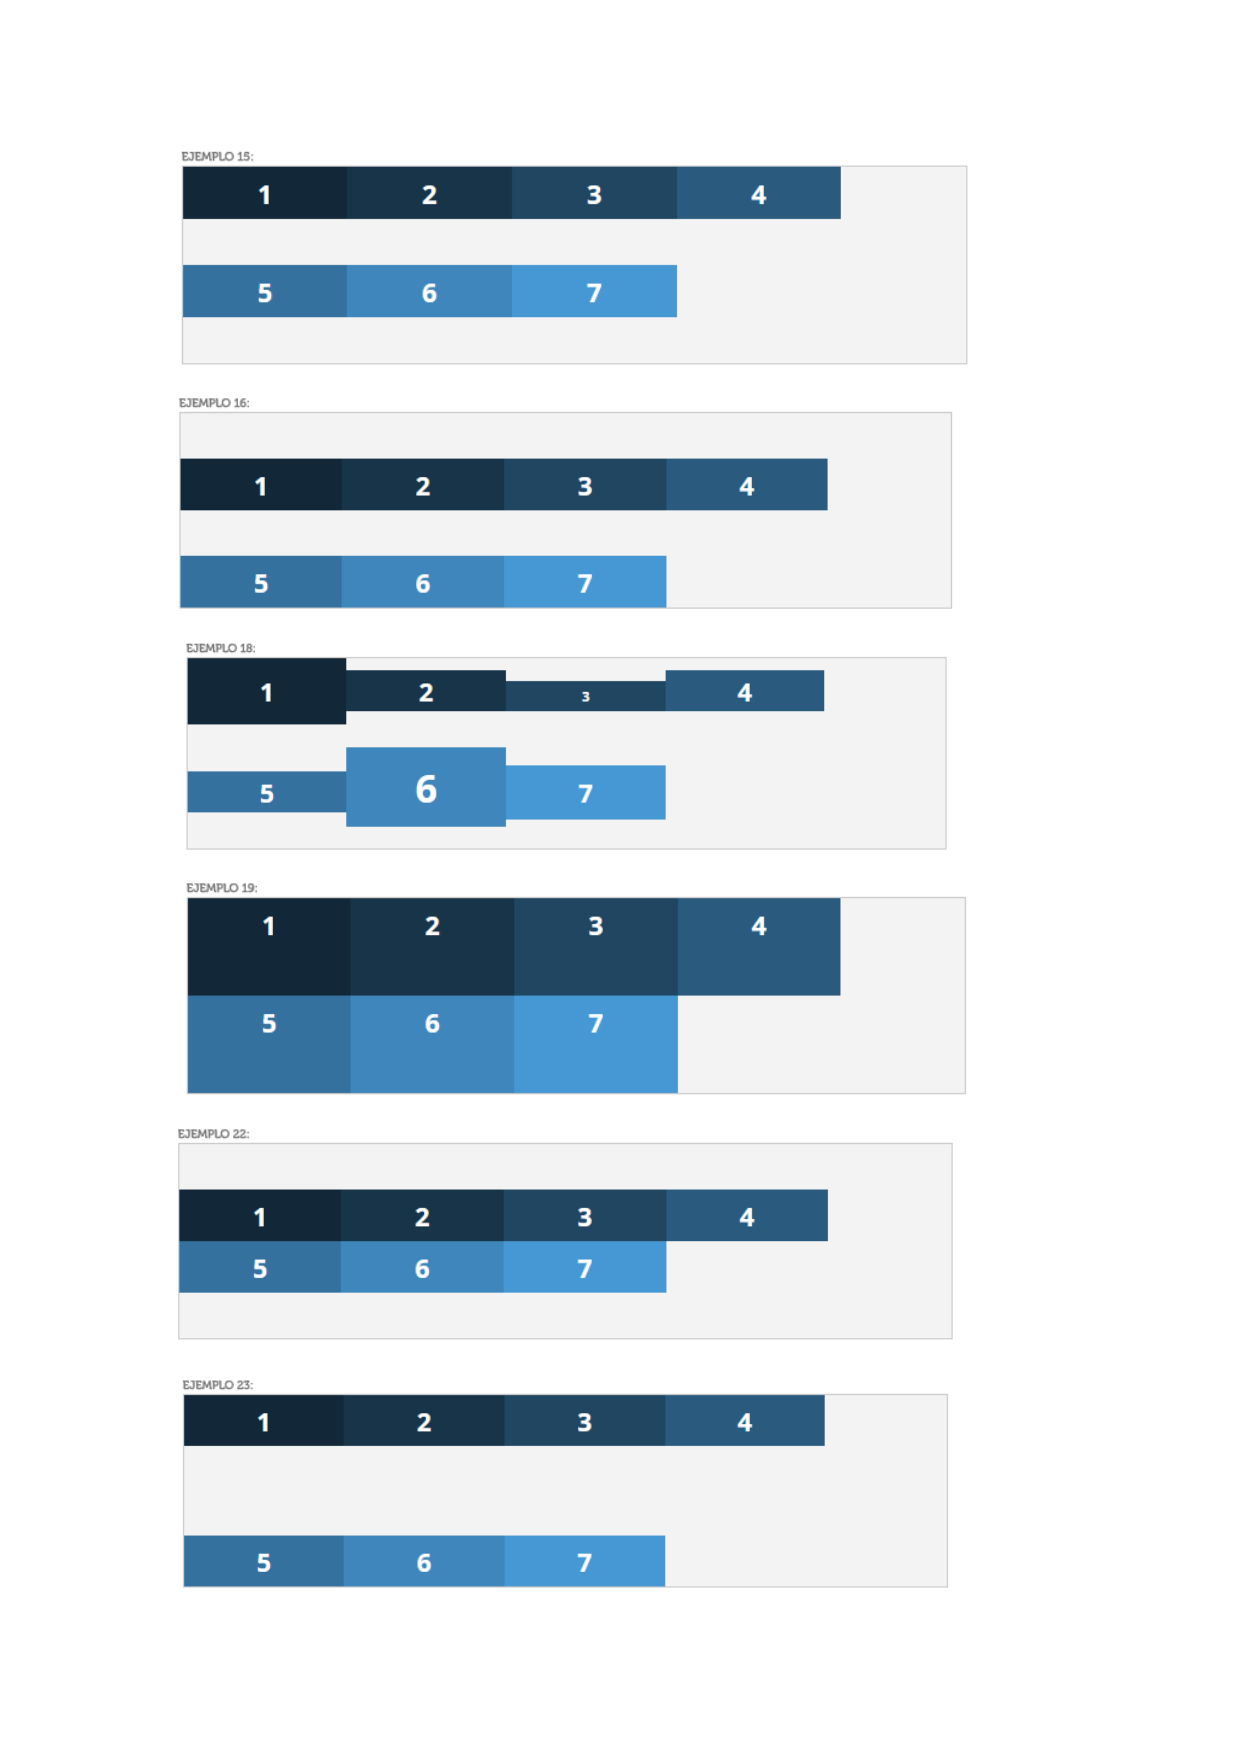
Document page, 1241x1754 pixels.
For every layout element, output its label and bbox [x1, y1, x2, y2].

picture [177, 639, 954, 857]
picture [177, 397, 962, 615]
picture [177, 147, 974, 372]
picture [177, 881, 976, 1103]
picture [177, 1377, 959, 1595]
picture [177, 1127, 959, 1353]
